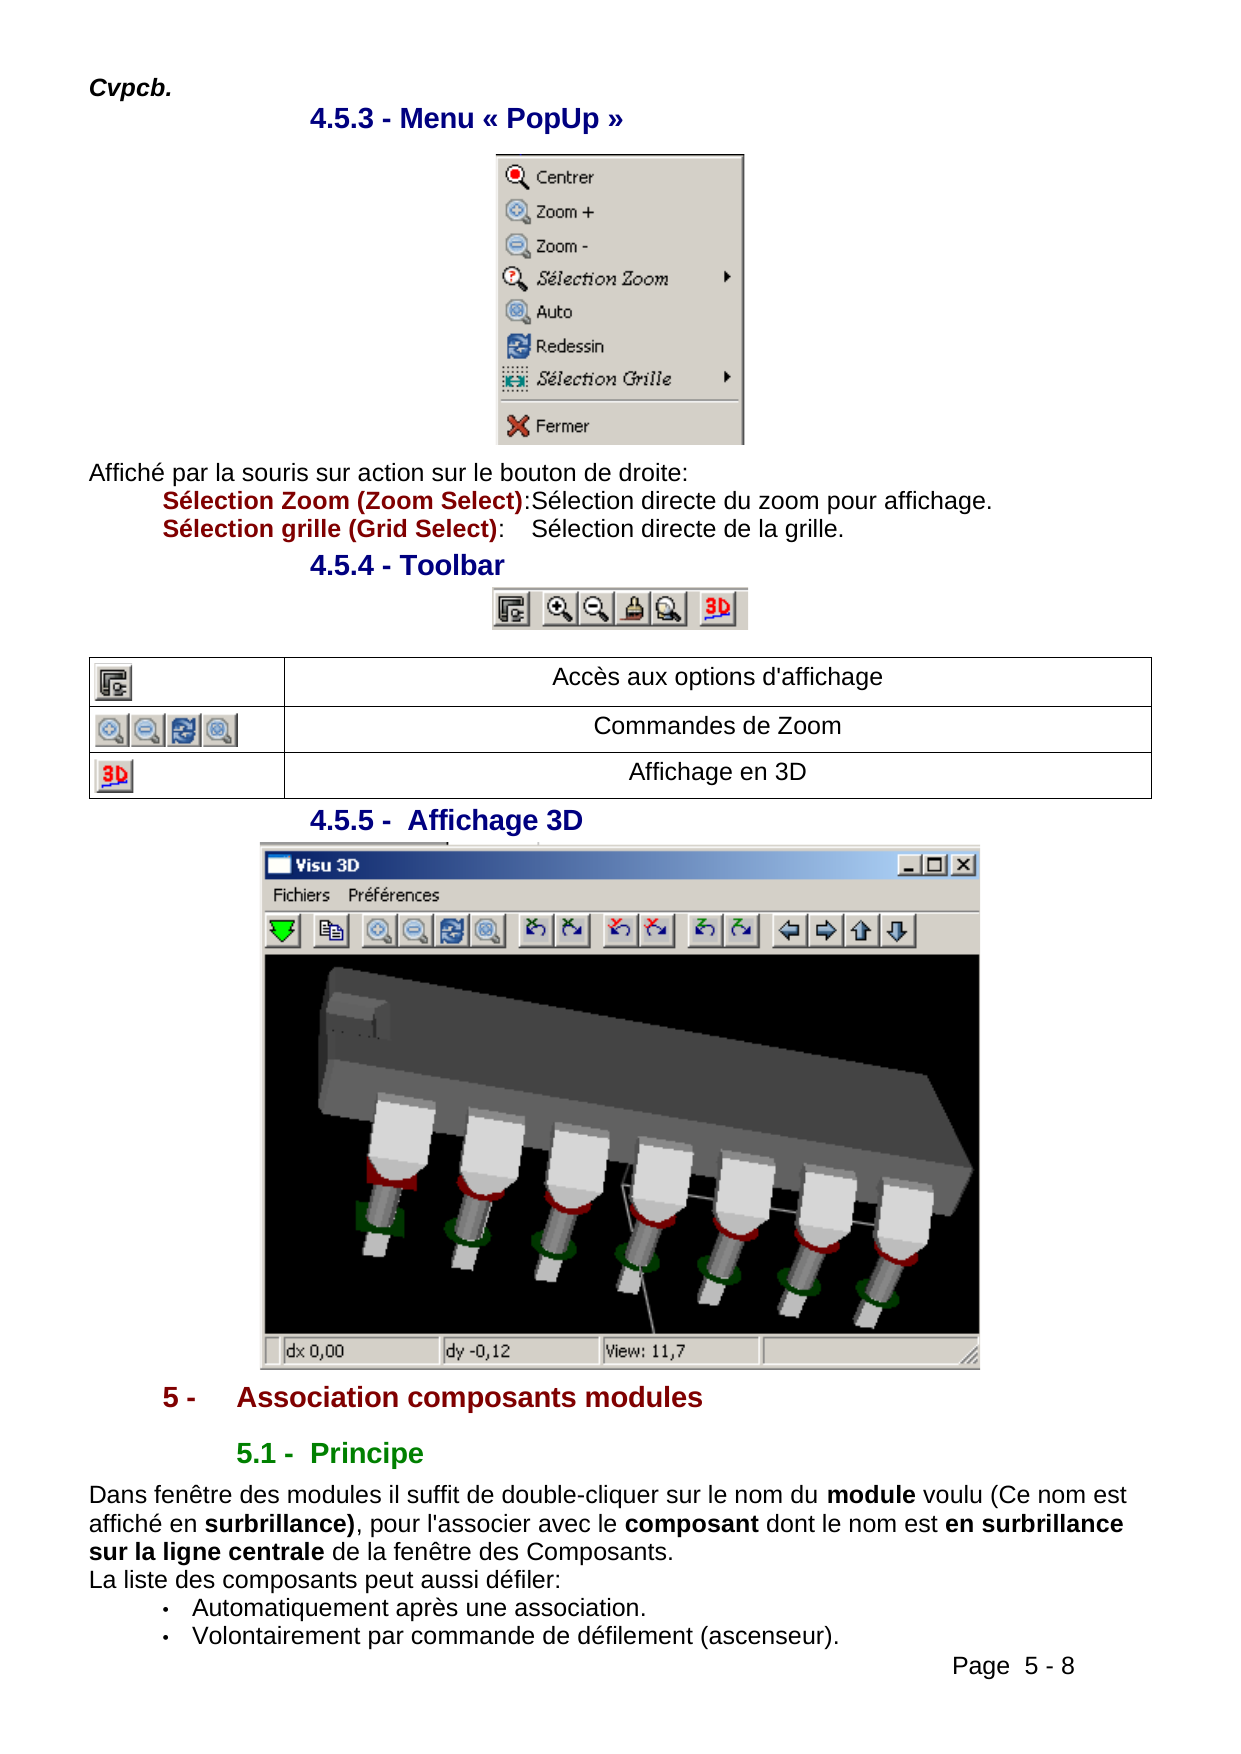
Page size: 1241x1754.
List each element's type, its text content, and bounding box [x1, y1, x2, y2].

text Sélection Zoom (Zoom Select): Sélection directe du zoom pour affichage. [162, 487, 1152, 515]
text La liste des composants peut aussi défiler: [88, 1566, 1152, 1593]
text Dans fenêtre des modules il suffit de double-cliquer sur le nom du module voulu (Ce nom est affiché en surbrillance), pour l'associer avec le composant dont le nom est en surbrillance sur la ligne centrale de la fenêtre des Composants. [88, 1481, 1152, 1566]
picture [259, 842, 981, 1370]
table_header Accès aux options d'affichage [285, 658, 1151, 706]
table_header [90, 658, 284, 706]
subtitle Menu « PopUp » [236, 102, 1152, 134]
subtitle Association composants modules [88, 1381, 1152, 1414]
table_cell [90, 753, 284, 798]
picture [492, 587, 749, 630]
text Affiché par la souris sur action sur le bouton de droite: [88, 459, 1152, 487]
subtitle Affichage 3D [236, 804, 1152, 837]
subtitle Principe [162, 1437, 1152, 1470]
text Sélection grille (Grid Select): Sélection directe de la grille. [162, 515, 1152, 543]
table_cell [90, 707, 284, 752]
list Automatiquement après une association. [162, 1593, 1152, 1622]
list Volontairement par commande de défilement (ascenseur). [162, 1622, 1152, 1649]
subtitle Toolbar [236, 549, 1152, 581]
table_cell Affichage en 3D [285, 753, 1151, 798]
picture [495, 154, 745, 445]
picture [94, 758, 134, 793]
picture [94, 712, 238, 747]
table_cell Commandes de Zoom [285, 707, 1151, 752]
picture [94, 663, 133, 701]
